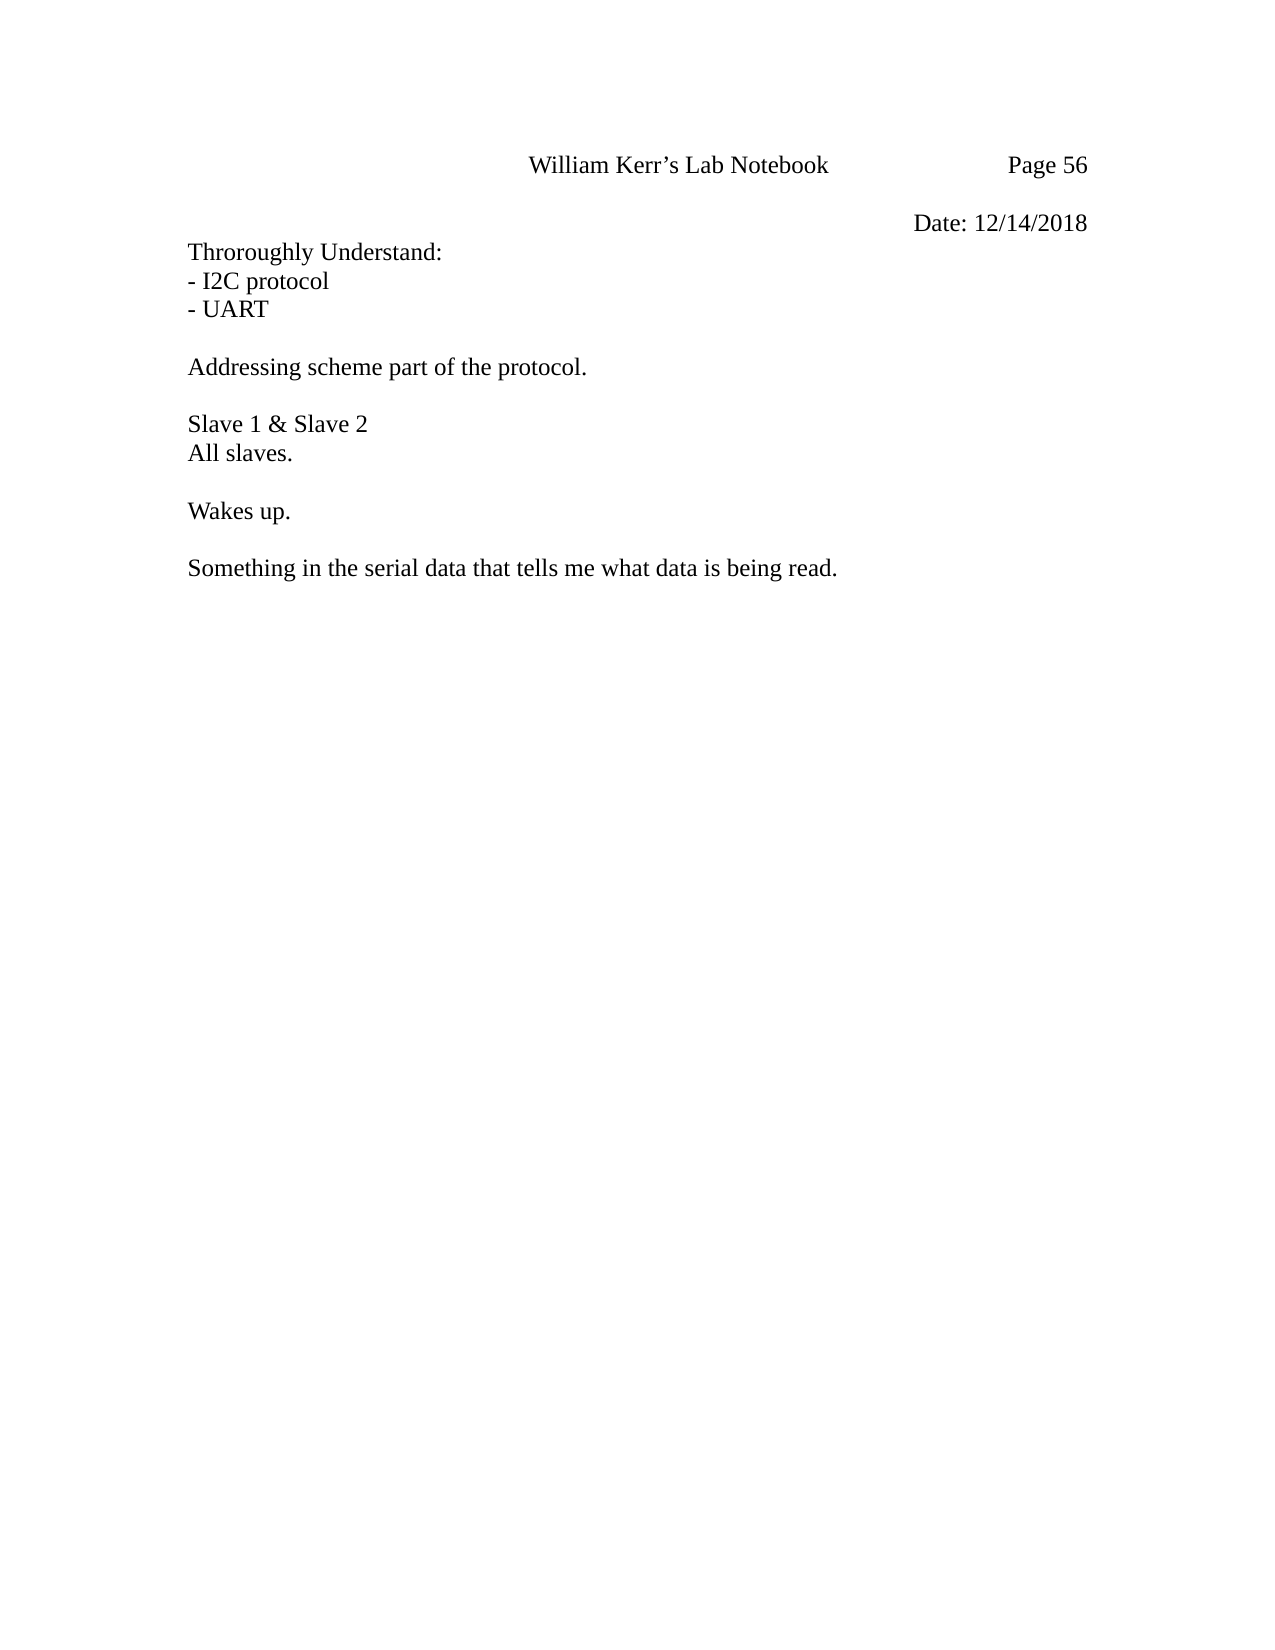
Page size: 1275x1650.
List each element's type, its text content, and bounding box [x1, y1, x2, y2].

text Throroughly Understand: [187, 237, 1087, 266]
text All slaves. [187, 438, 1087, 467]
text Something in the serial data that tells me what data is being read. [187, 553, 1087, 582]
text Date: 12/14/2018 [187, 208, 1087, 237]
text Wakes up. [187, 496, 1087, 524]
text - UART [187, 294, 1087, 323]
text Addressing scheme part of the protocol. [187, 352, 1087, 381]
text Slave 1 & Slave 2 [187, 409, 1087, 438]
text - I2C protocol [187, 266, 1087, 294]
